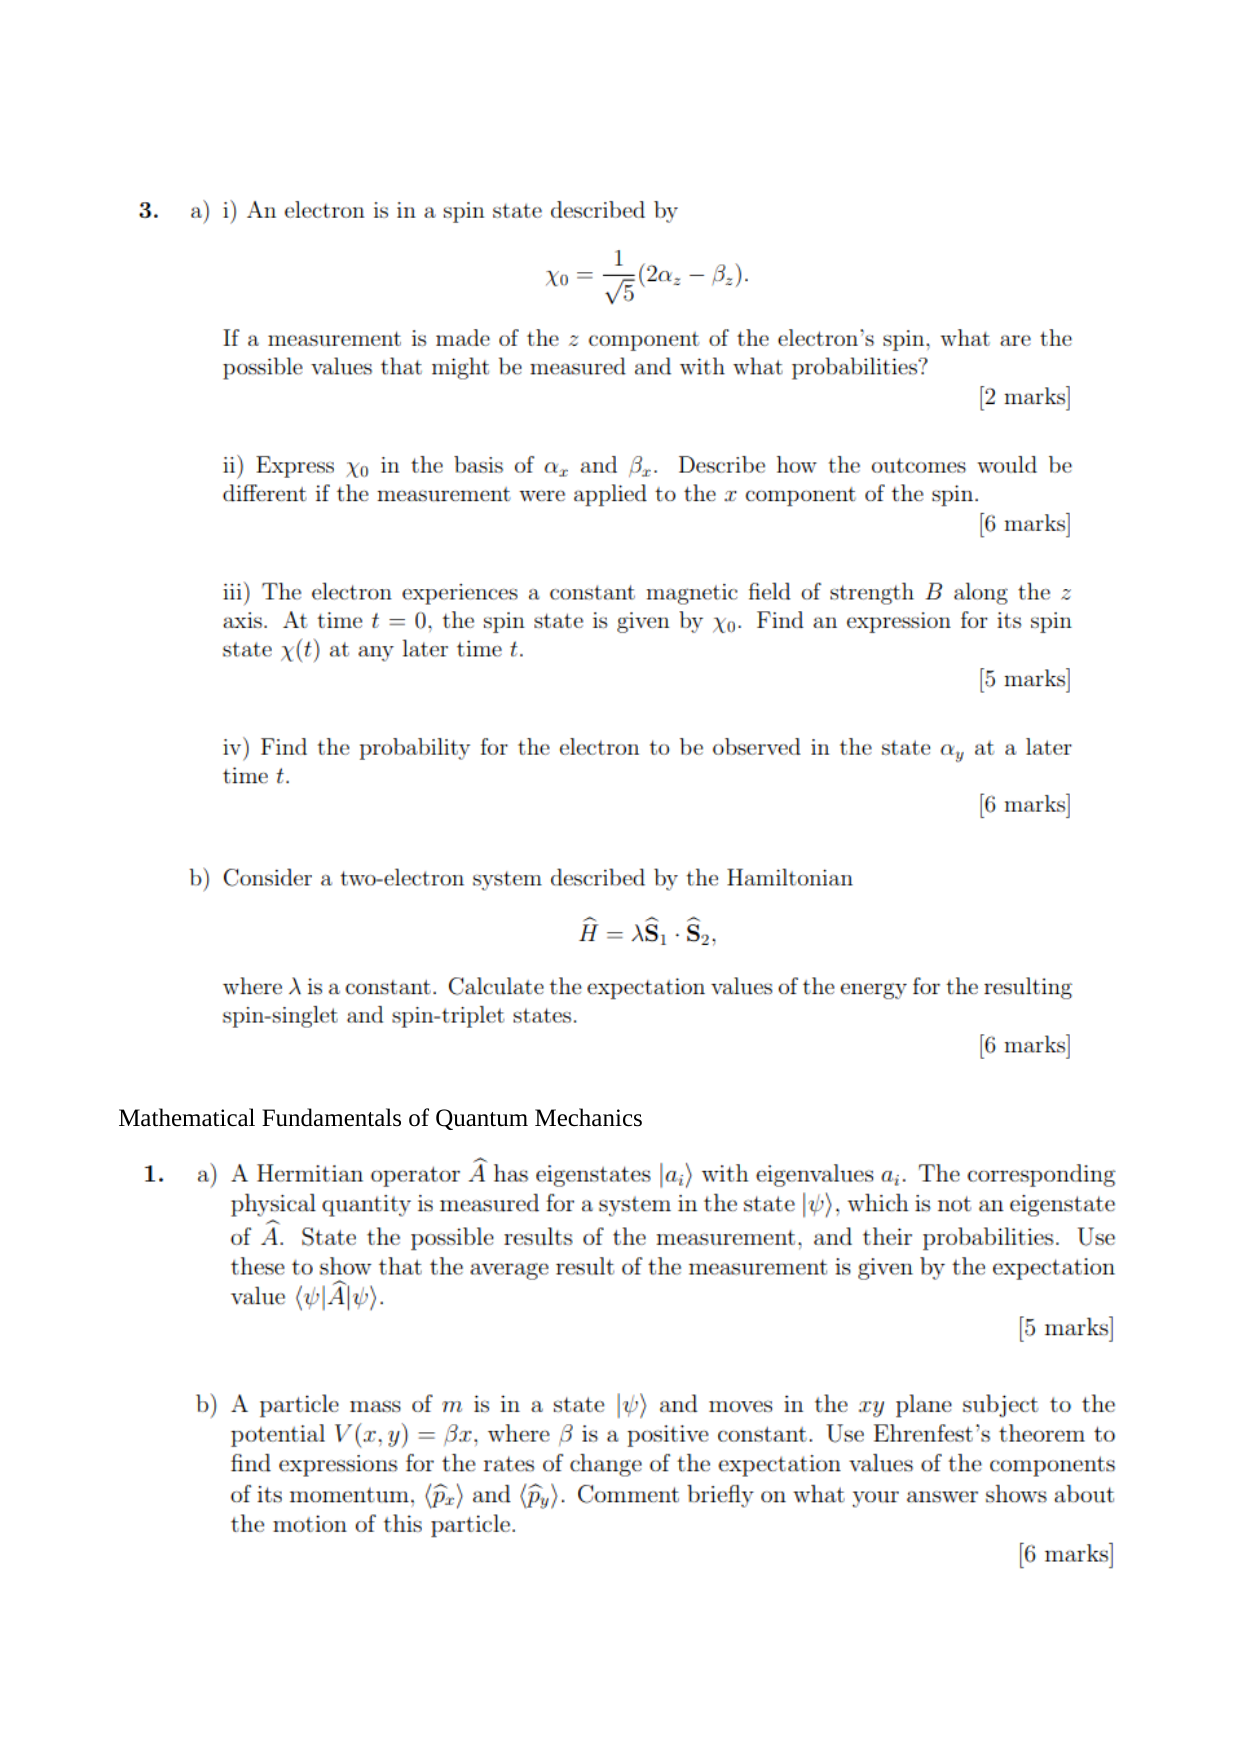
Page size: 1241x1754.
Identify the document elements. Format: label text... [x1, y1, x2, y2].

text [118, 176, 1122, 184]
picture [118, 184, 1123, 1103]
text Mathematical Fundamentals of Quantum Mechanics [118, 1103, 1122, 1131]
picture [127, 1140, 1132, 1586]
